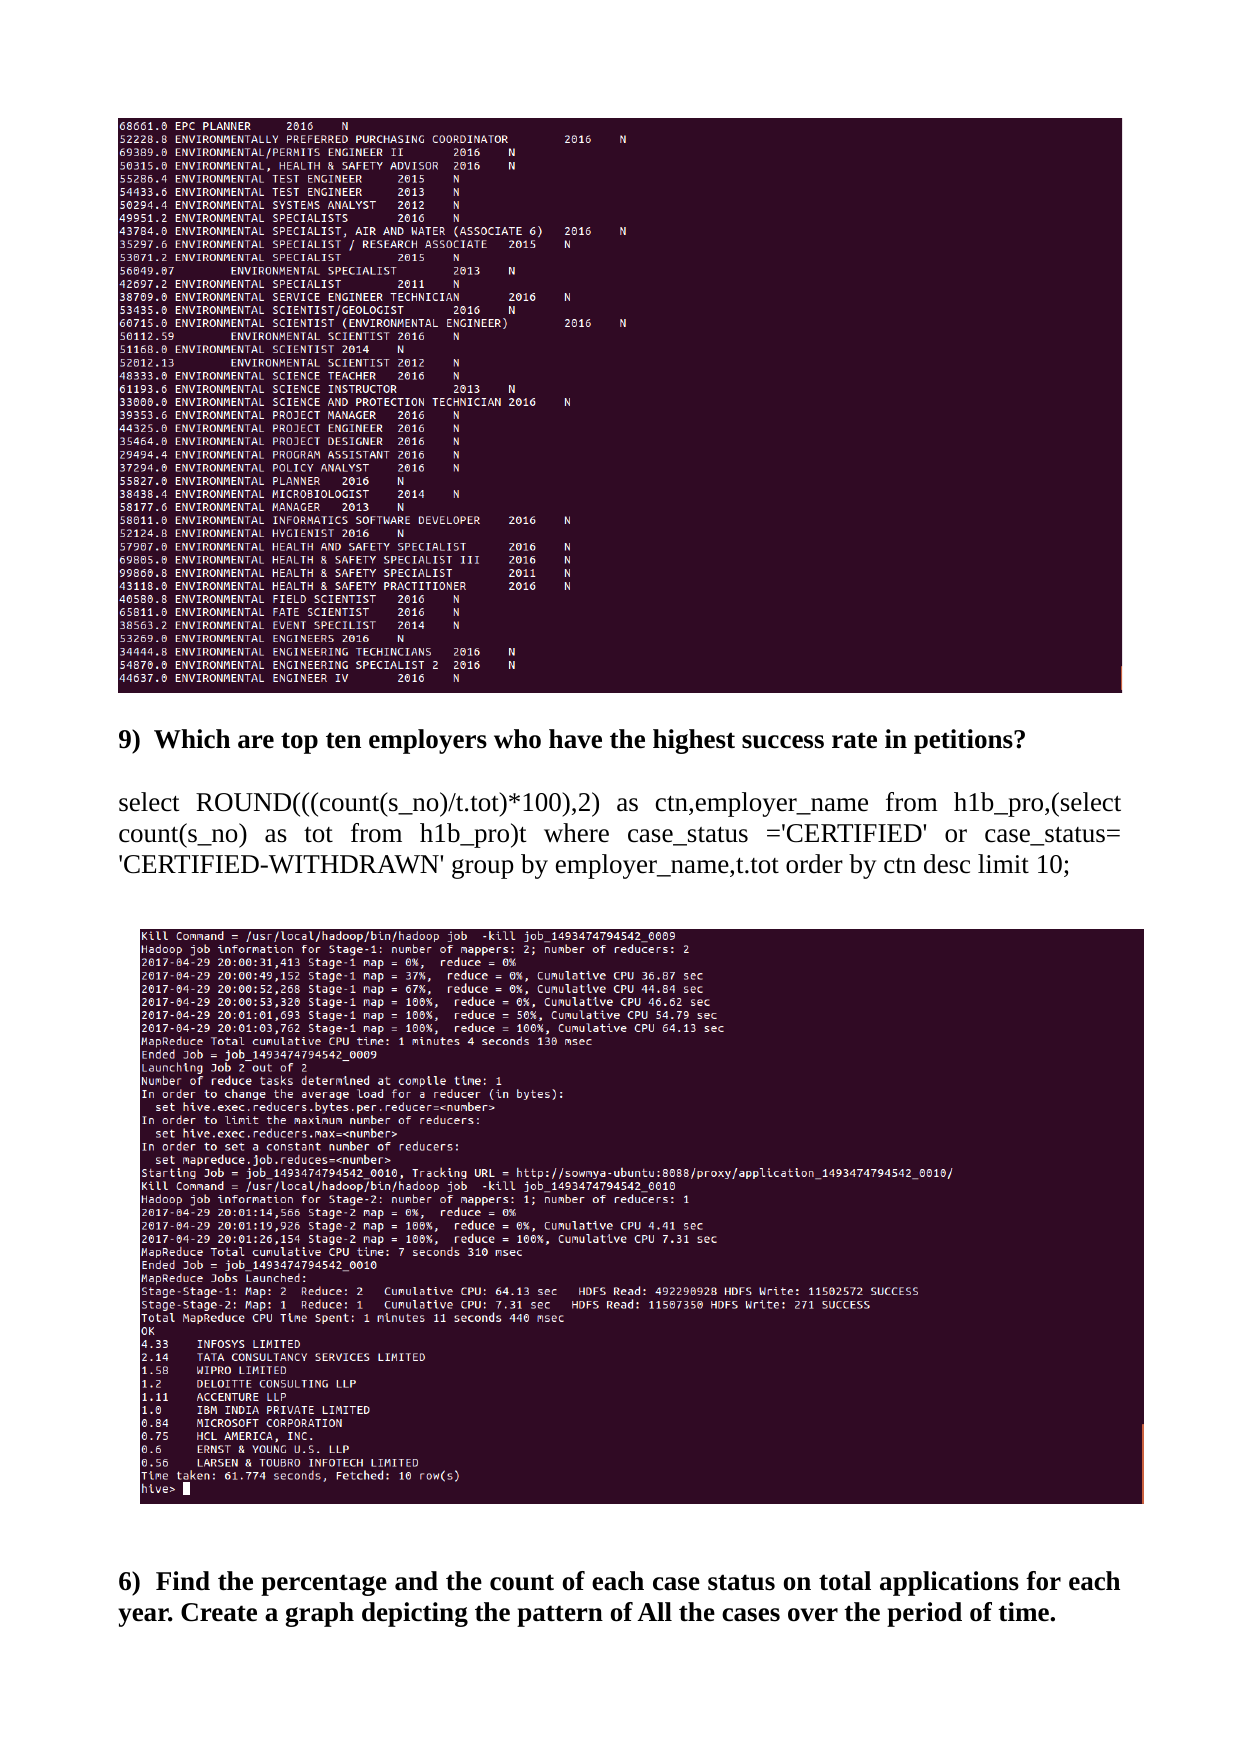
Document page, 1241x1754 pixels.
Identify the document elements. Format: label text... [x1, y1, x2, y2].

text select ROUND(((count(s_no)/t.tot)*100),2) as ctn,employer_name from h1b_pro,(select count(s_no) as tot from h1b_pro)t where case_status ='CERTIFIED' or case_status= 'CERTIFIED-WITHDRAWN' group by employer_name,t.tot order by ctn desc limit 10; [118, 786, 1122, 879]
picture [140, 929, 1144, 1504]
text 9) Which are top ten employers who have the highest success rate in petitions? [118, 723, 1122, 754]
picture [118, 118, 1123, 693]
text 6) Find the percentage and the count of each case status on total applications for each year. Create a graph depicting the pattern of All the cases over the period of time. [118, 1565, 1122, 1628]
